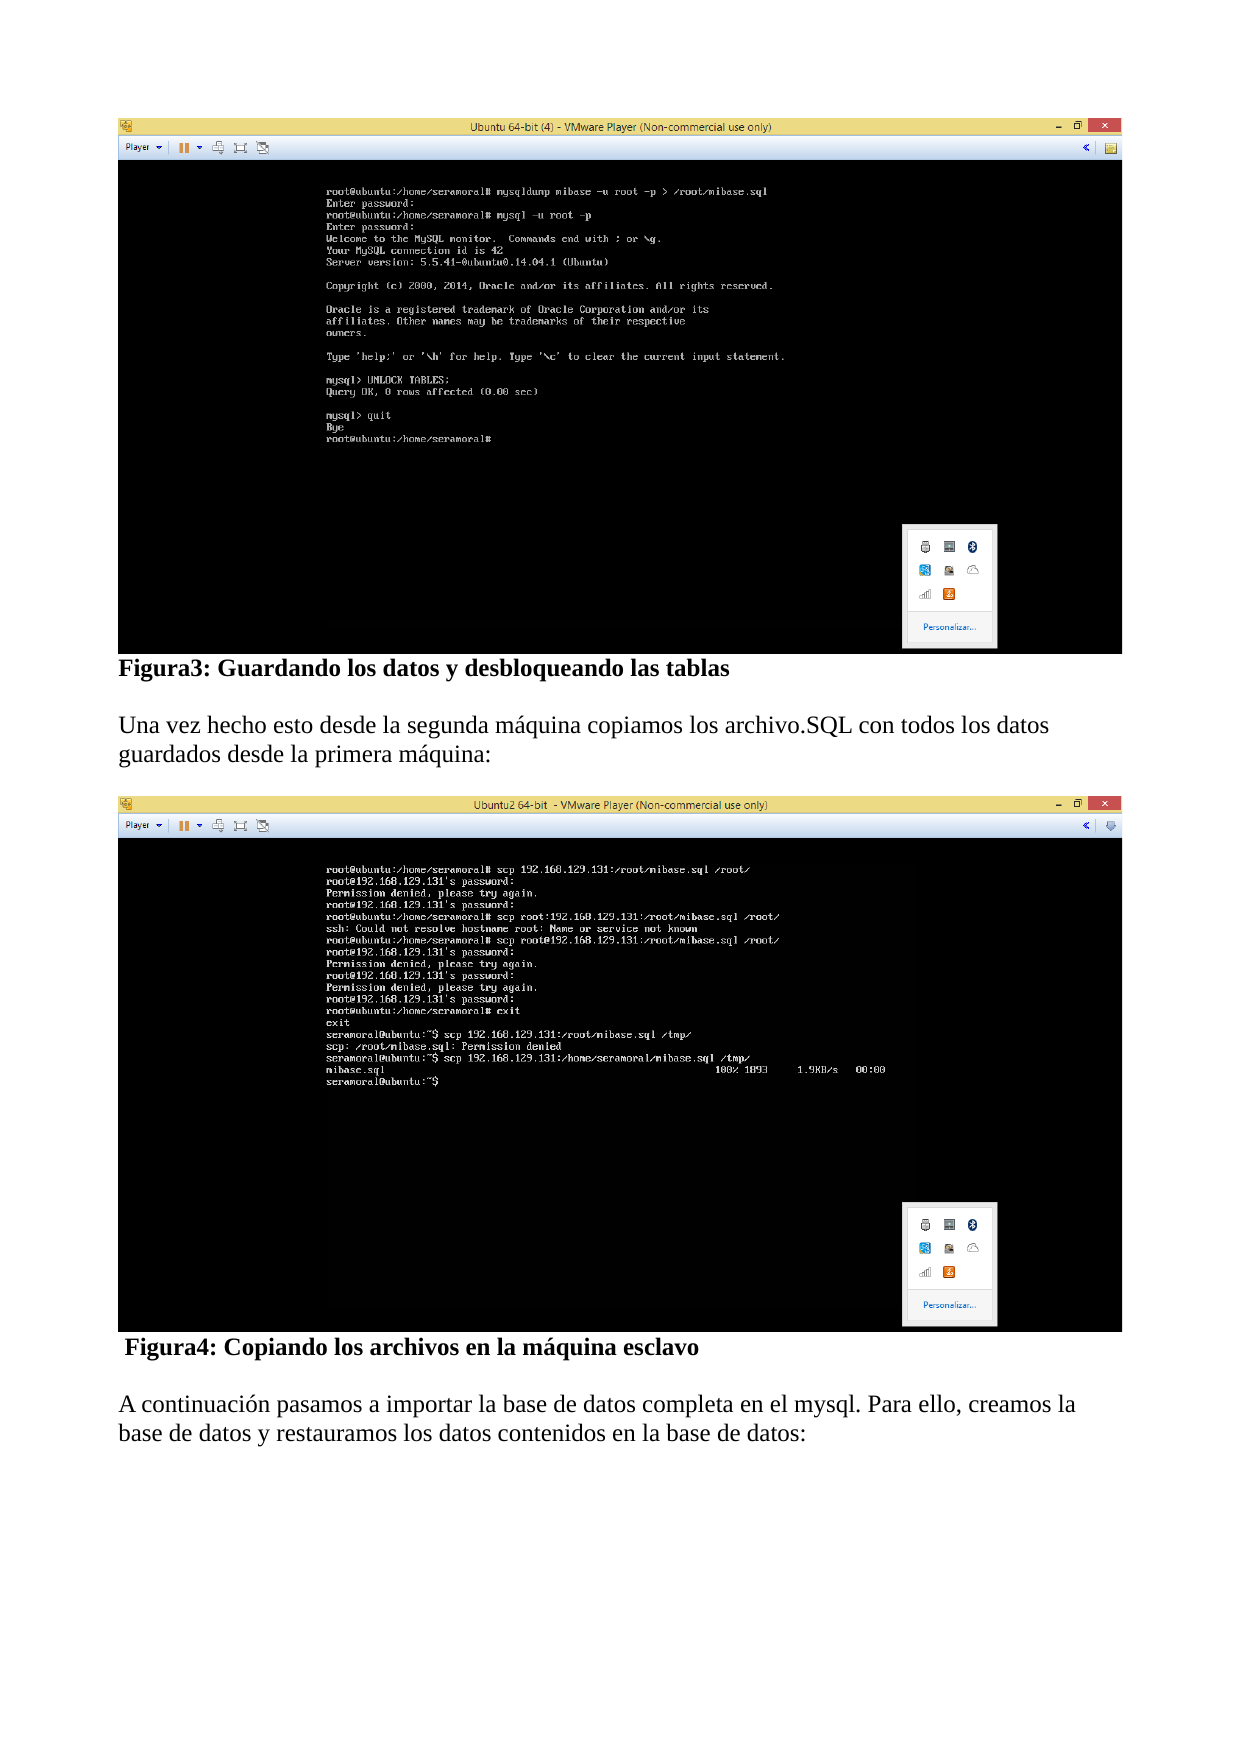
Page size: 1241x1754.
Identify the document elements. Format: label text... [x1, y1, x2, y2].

text Una vez hecho esto desde la segunda máquina copiamos los archivo.SQL con todos los datos guardados desde la primera máquina: [118, 711, 1122, 768]
text Figura4: Copiando los archivos en la máquina esclavo [118, 1332, 1122, 1361]
text Figura3: Guardando los datos y desbloqueando las tablas [118, 654, 1122, 682]
text A continuación pasamos a importar la base de datos completa en el mysql. Para ello, creamos la base de datos y restauramos los datos contenidos en la base de datos: [118, 1389, 1122, 1447]
picture [118, 796, 1123, 1332]
picture [118, 118, 1123, 654]
